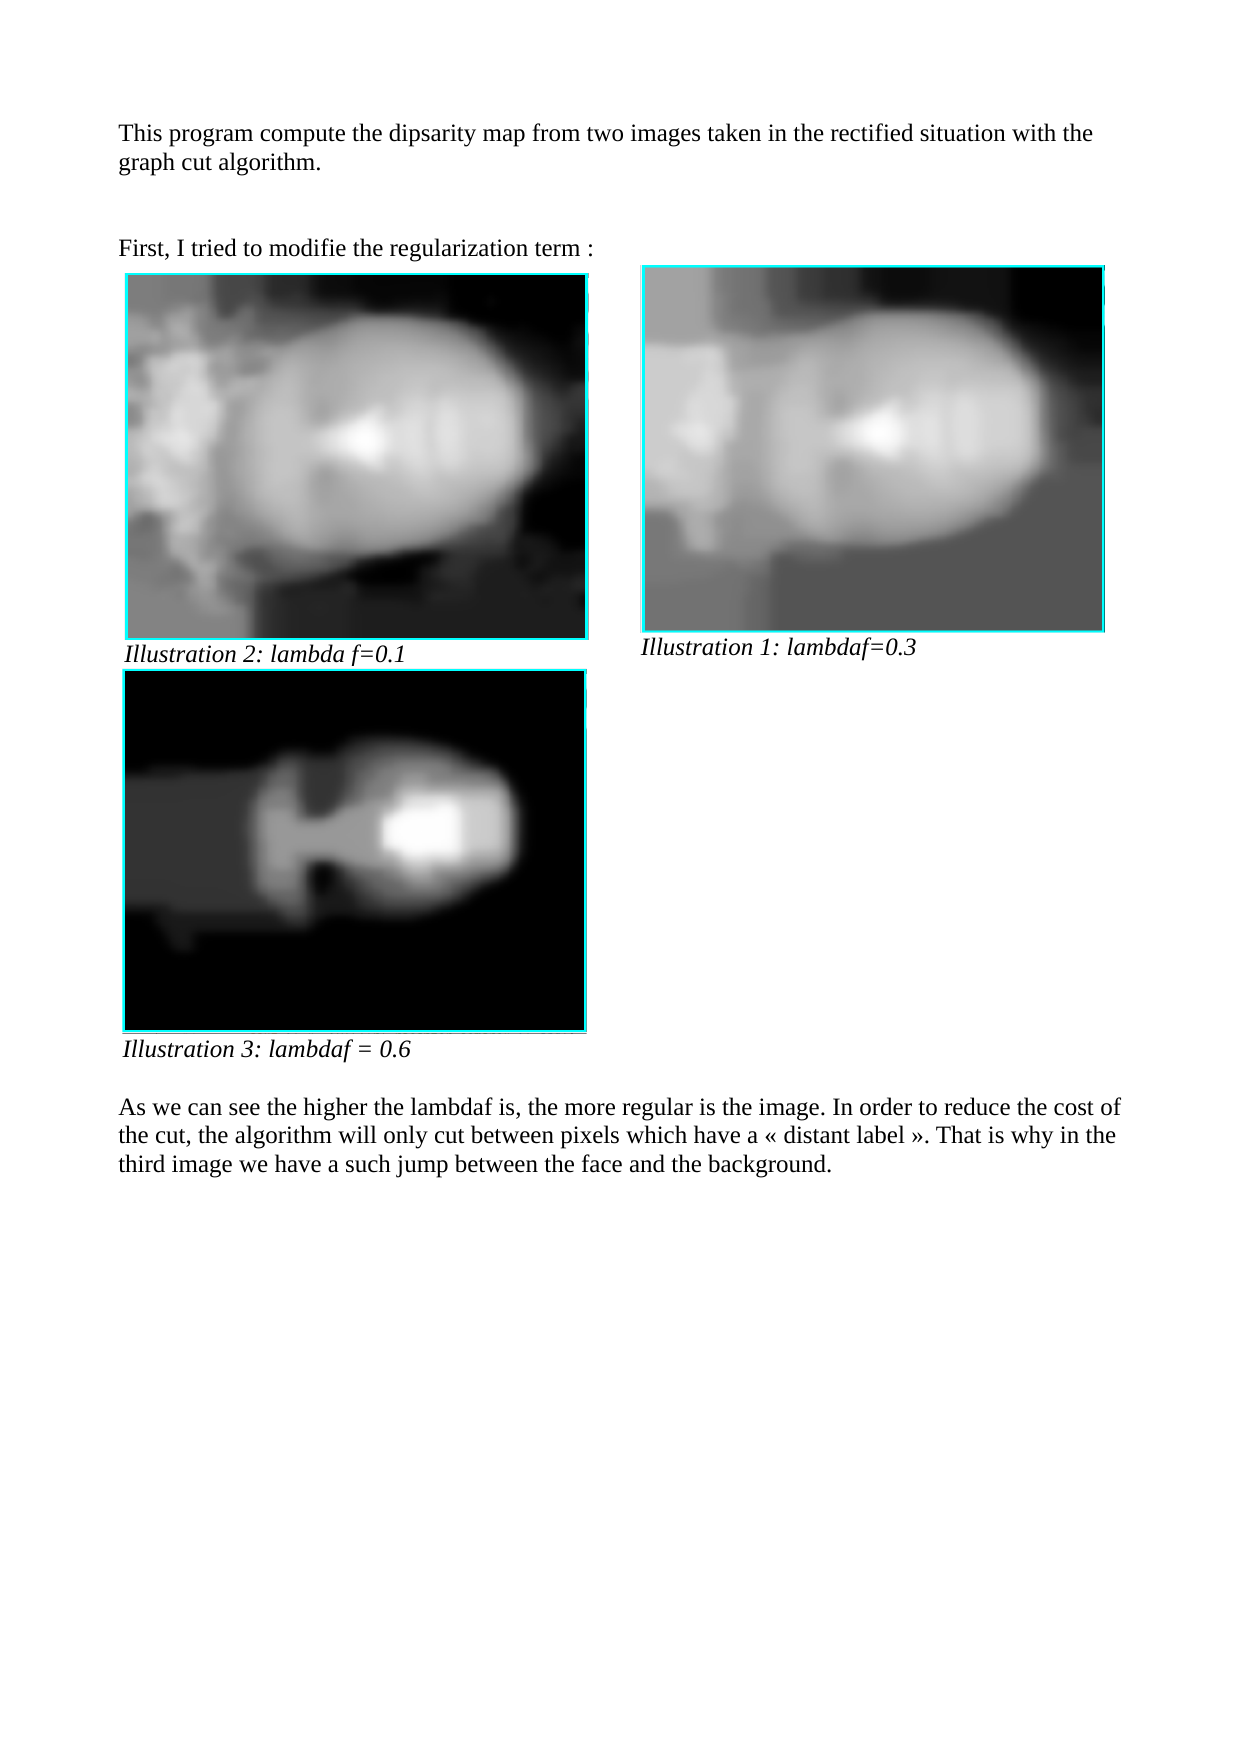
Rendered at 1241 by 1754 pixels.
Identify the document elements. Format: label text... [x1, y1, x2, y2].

text Illustration 1: lambdaf=0.3 [641, 633, 1105, 661]
text First, I tried to modifie the regularization term : [118, 233, 1122, 262]
text Illustration 3: lambdaf = 0.6 [122, 1034, 587, 1063]
text As we can see the higher the lambdaf is, the more regular is the image. In order to reduce the cost of the cut, the algorithm will only cut between pixels which have a « distant label ». That is why in the third image we have a such jump between the face and the background. [118, 1092, 1122, 1178]
picture [640, 265, 1105, 633]
text This program compute the dipsarity map from two images taken in the rectified situation with the graph cut algorithm. [118, 118, 1122, 176]
picture [122, 668, 587, 1034]
picture [124, 273, 589, 640]
text Illustration 2: lambda f=0.1 [124, 640, 588, 668]
